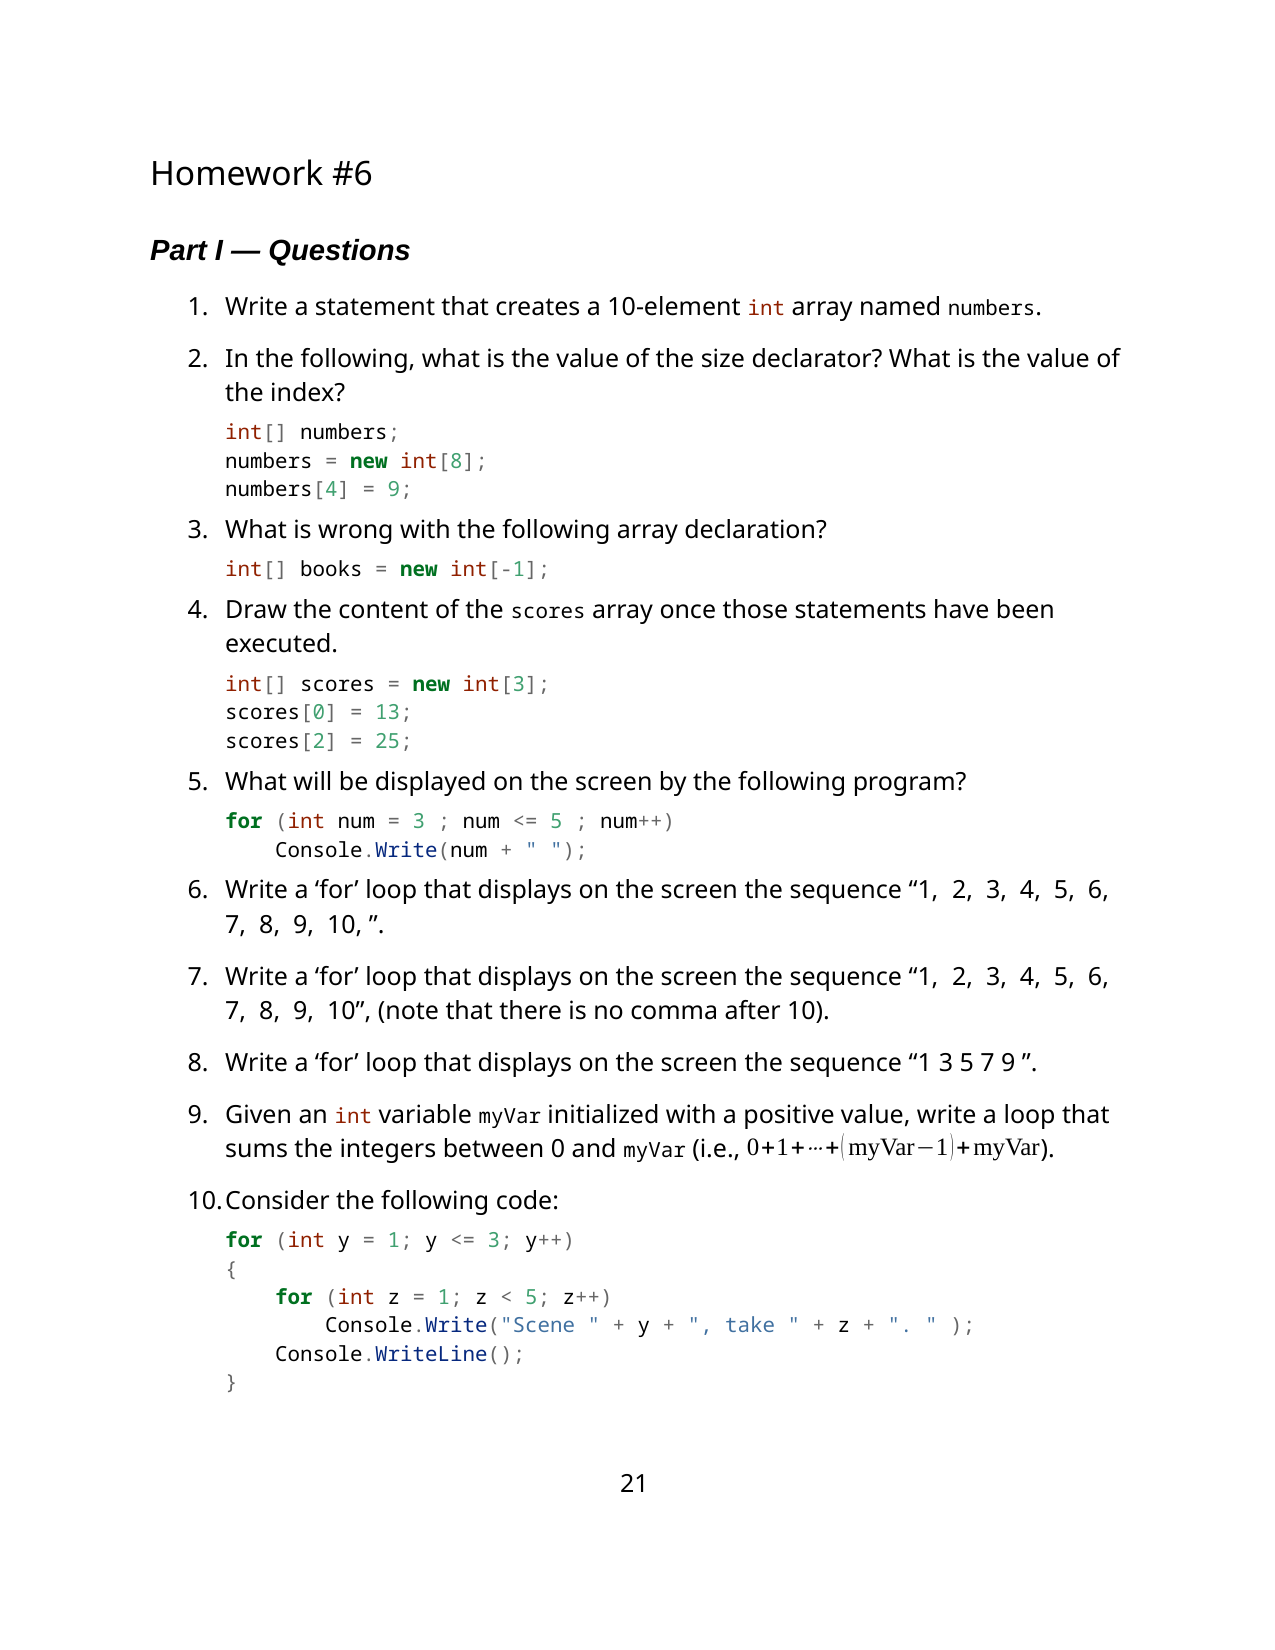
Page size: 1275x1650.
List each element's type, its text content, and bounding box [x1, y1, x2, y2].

subtitle Homework #6 [150, 150, 1125, 196]
list int[] numbers; [187, 417, 1125, 446]
list Write a statement that creates a 10-element int array named numbers. [187, 288, 1125, 322]
list Console.WriteLine(); [187, 1339, 1125, 1367]
list for (int z = 1; z < 5; z++) [187, 1282, 1125, 1311]
subtitle Part I — Questions [150, 233, 1125, 267]
list Given an int variable myVar initialized with a positive value, write a loop that sums the integers between 0 and myVar (i.e., ). [187, 1096, 1125, 1164]
list int[] books = new int[-1]; [187, 554, 1125, 583]
list { [187, 1254, 1125, 1282]
list In the following, what is the value of the size declarator? What is the value of the index? [187, 340, 1125, 408]
list What will be displayed on the screen by the following program? [187, 763, 1125, 797]
list Consider the following code: [187, 1182, 1125, 1216]
list } [187, 1367, 1125, 1396]
list Console.Write("Scene " + y + ", take " + z + ". " ); [187, 1311, 1125, 1339]
list numbers = new int[8]; [187, 446, 1125, 474]
list for (int num = 3 ; num <= 5 ; num++) [187, 806, 1125, 835]
list numbers[4] = 9; [187, 474, 1125, 503]
list scores[2] = 25; [187, 726, 1125, 754]
list What is wrong with the following array declaration? [187, 512, 1125, 546]
list Draw the content of the scores array once those statements have been executed. [187, 592, 1125, 660]
list Write a ‘for’ loop that displays on the screen the sequence “1, 2, 3, 4, 5, 6, 7, 8, 9, 10, ”. [187, 872, 1125, 940]
list scores[0] = 13; [187, 697, 1125, 726]
list Write a ‘for’ loop that displays on the screen the sequence “1 3 5 7 9 ”. [187, 1044, 1125, 1078]
list int[] scores = new int[3]; [187, 669, 1125, 697]
list Console.Write(num + " "); [187, 835, 1125, 863]
list for (int y = 1; y <= 3; y++) [187, 1225, 1125, 1254]
list Write a ‘for’ loop that displays on the screen the sequence “1, 2, 3, 4, 5, 6, 7, 8, 9, 10”, (note that there is no comma after 10). [187, 958, 1125, 1026]
